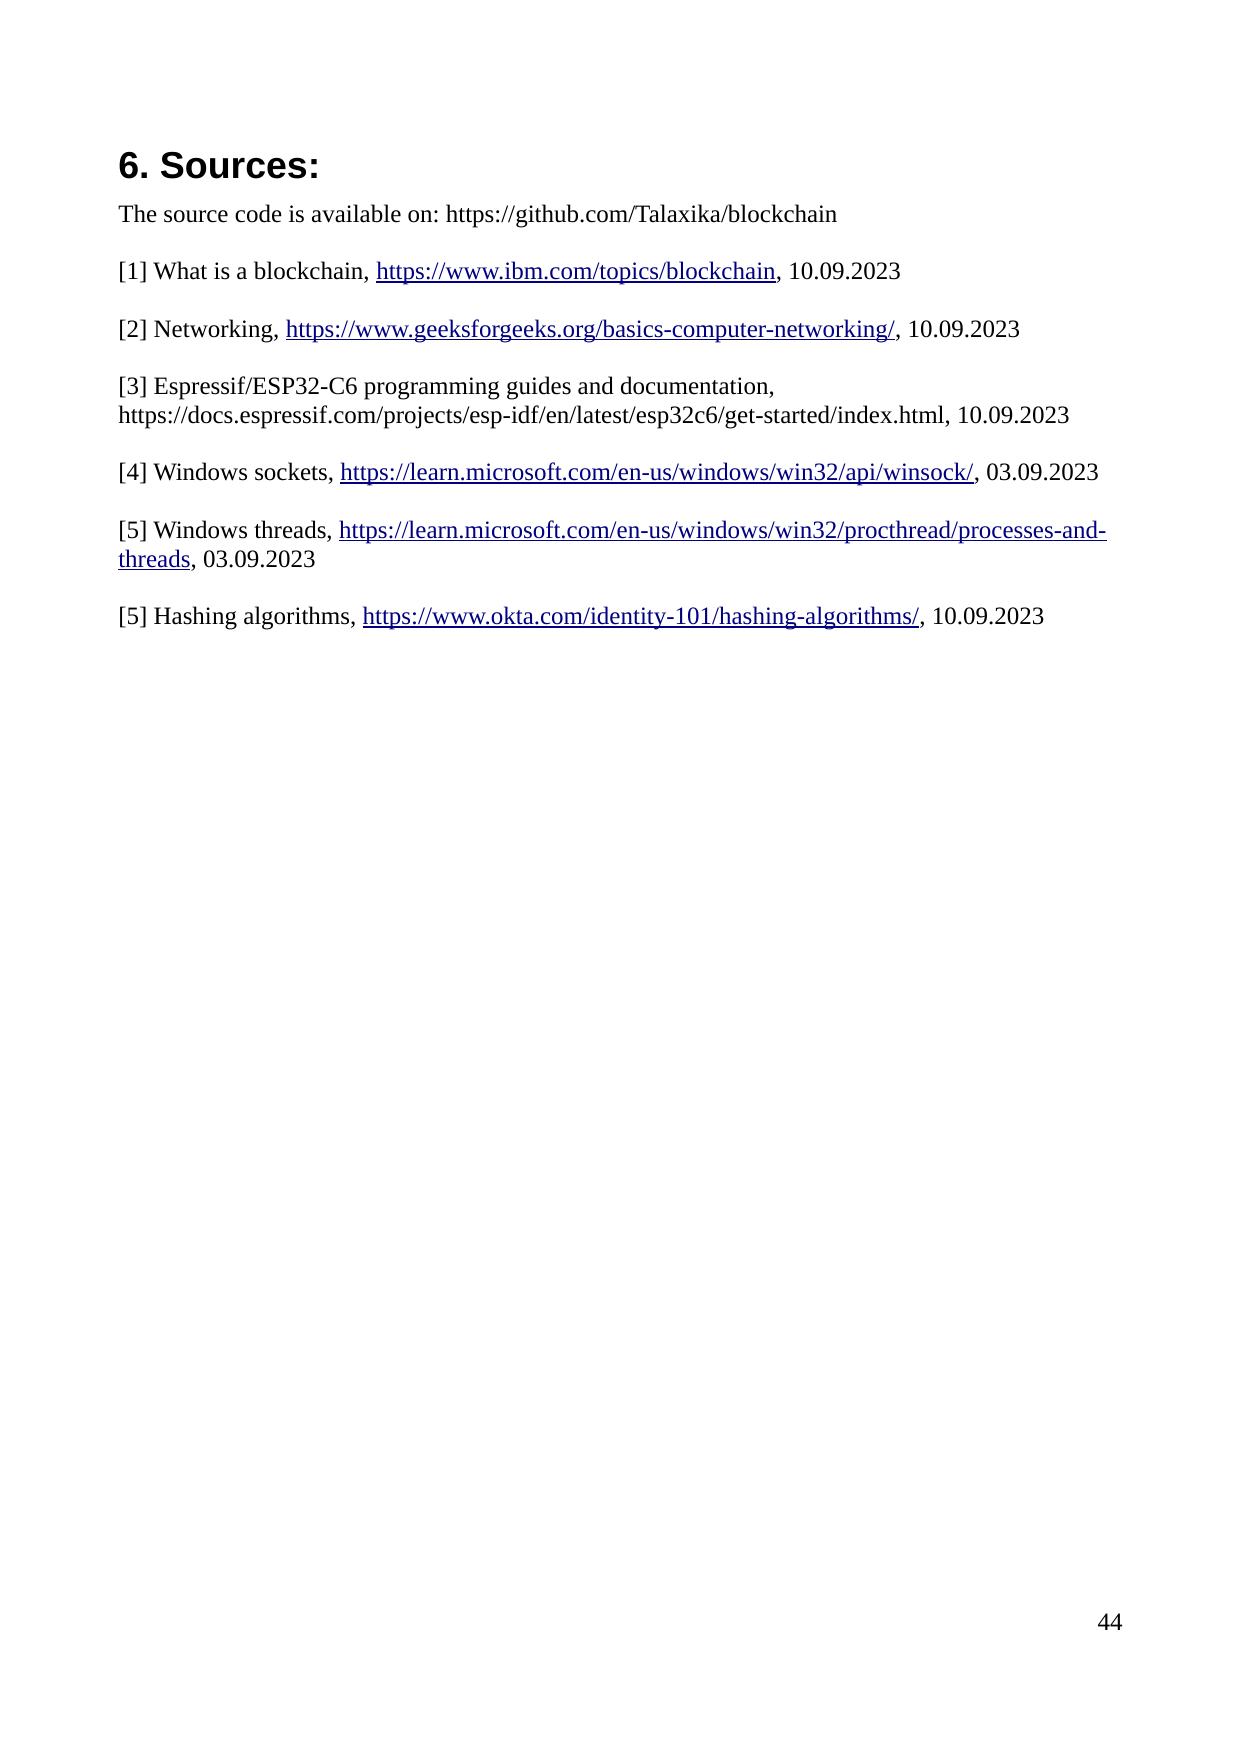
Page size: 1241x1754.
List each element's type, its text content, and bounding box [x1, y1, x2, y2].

text [1] What is a blockchain, https://www.ibm.com/topics/blockchain, 10.09.2023 [118, 256, 1122, 285]
text [4] Windows sockets, https://learn.microsoft.com/en-us/windows/win32/api/winsock/, 03.09.2023 [118, 457, 1122, 486]
text The source code is available on: https://github.com/Talaxika/blockchain [118, 199, 1122, 227]
text [2] Networking, https://www.geeksforgeeks.org/basics-computer-networking/, 10.09.2023 [118, 314, 1122, 342]
subtitle 6. Sources: [118, 143, 1122, 186]
text [5] Hashing algorithms, https://www.okta.com/identity-101/hashing-algorithms/, 10.09.2023 [118, 601, 1122, 630]
text [3] Espressif/ESP32-C6 programming guides and documentation, https://docs.espressif.com/projects/esp-idf/en/latest/esp32c6/get-started/index.html, 10.09.2023 [118, 371, 1122, 429]
text [5] Windows threads, https://learn.microsoft.com/en-us/windows/win32/procthread/processes-and-threads, 03.09.2023 [118, 515, 1122, 572]
